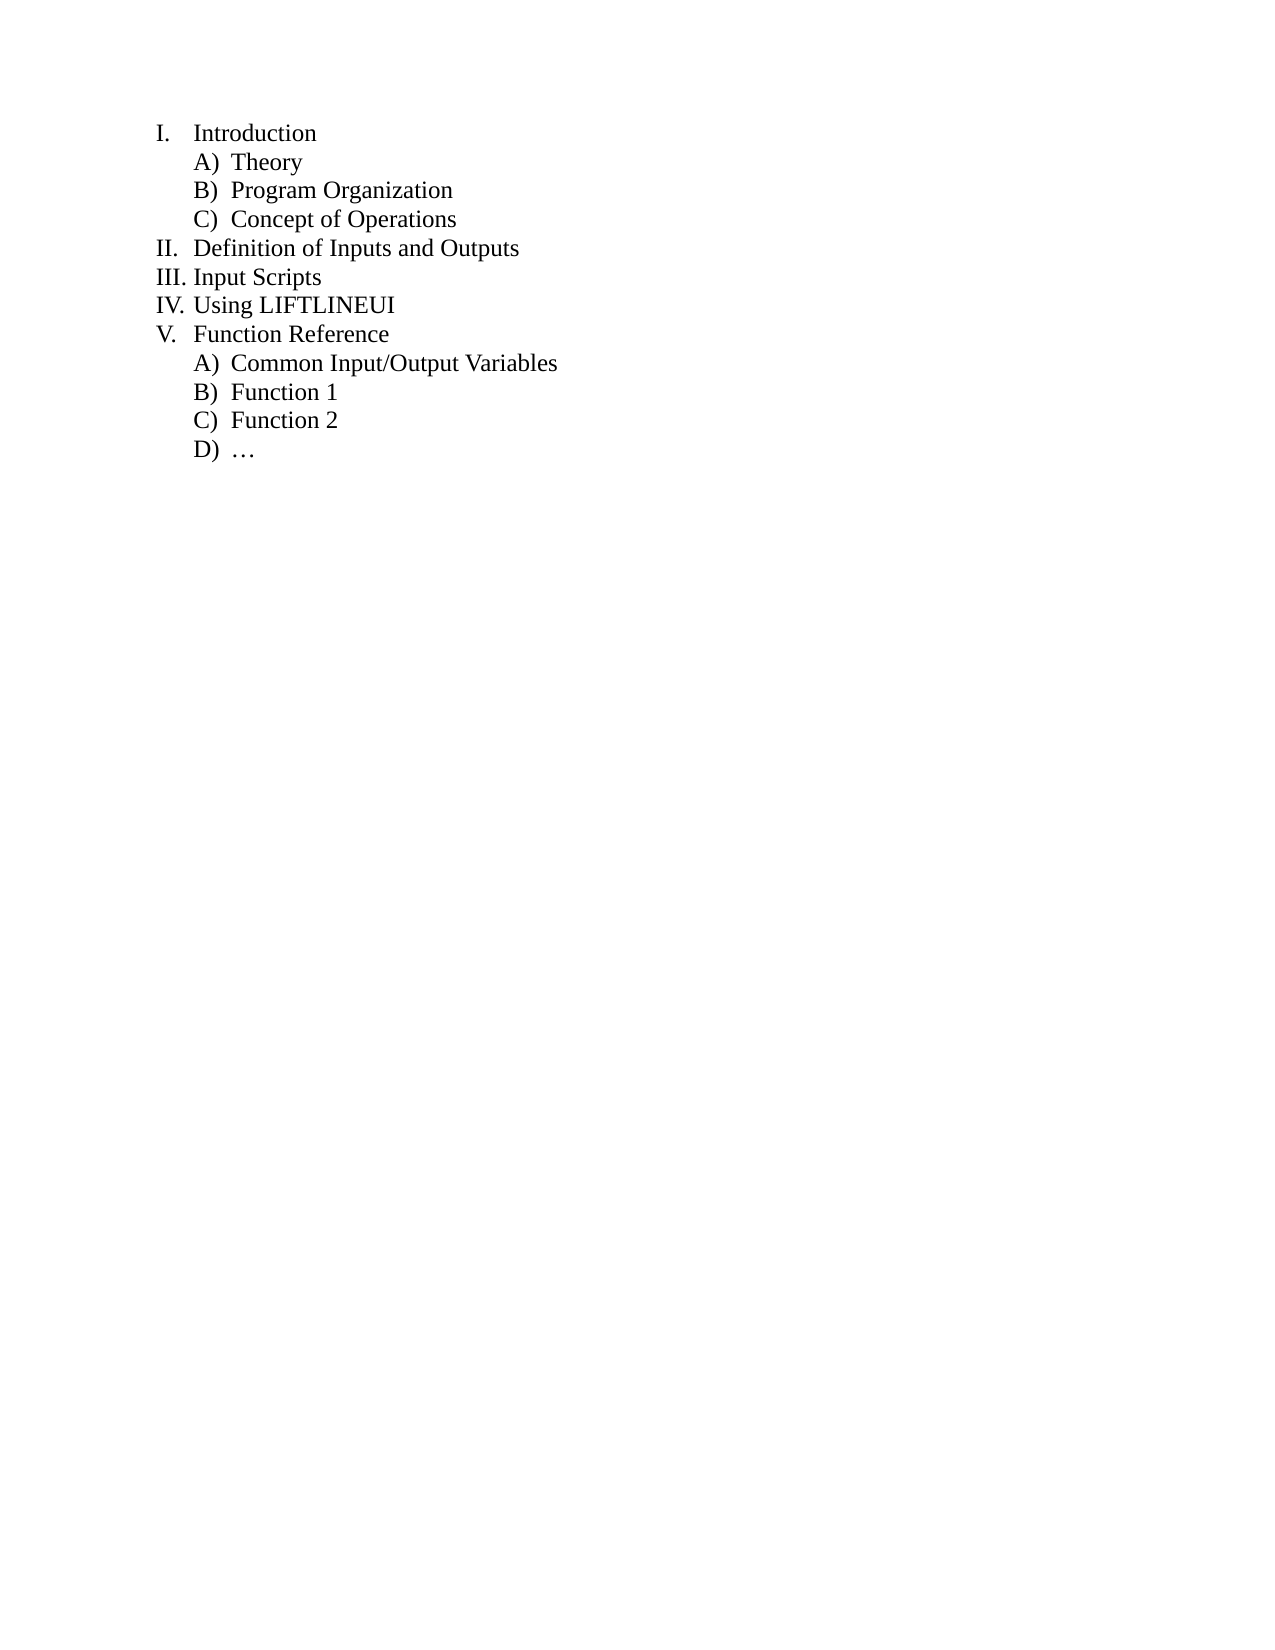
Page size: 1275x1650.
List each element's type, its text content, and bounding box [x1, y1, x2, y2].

list Function Reference [156, 319, 1157, 348]
list Common Input/Output Variables [193, 348, 1157, 377]
list Definition of Inputs and Outputs [156, 233, 1157, 262]
list … [193, 434, 1157, 463]
list Theory [193, 147, 1157, 176]
list Input Scripts [156, 262, 1157, 291]
list Using LIFTLINEUI [156, 291, 1157, 319]
list Program Organization [193, 176, 1157, 204]
list Function 2 [193, 406, 1157, 434]
list Introduction [156, 118, 1157, 147]
list Concept of Operations [193, 204, 1157, 233]
list Function 1 [193, 377, 1157, 406]
